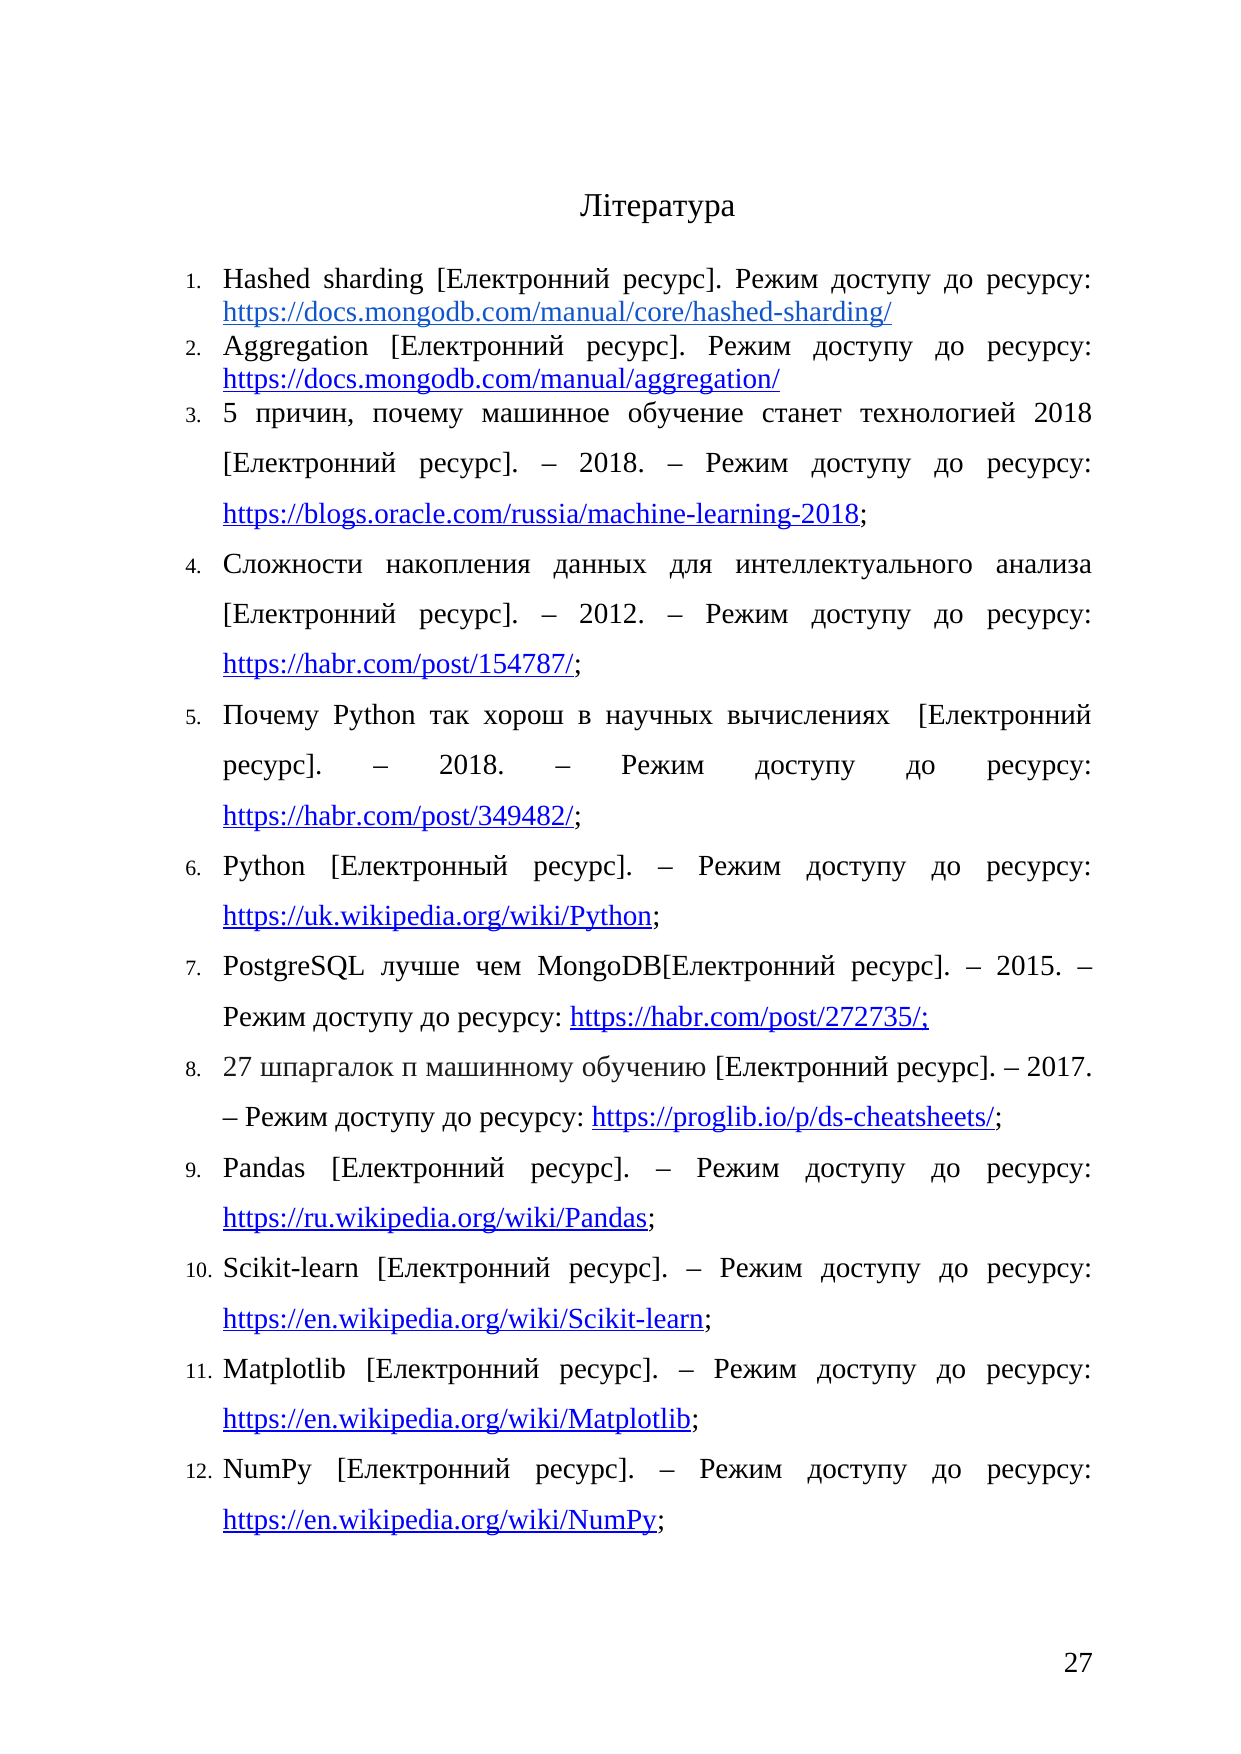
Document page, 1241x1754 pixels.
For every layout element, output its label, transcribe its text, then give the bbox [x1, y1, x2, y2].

list Aggregation [Електронний ресурс]. Режим доступу до ресурсу: https://docs.mongodb.com/manual/aggregation/ [185, 328, 1093, 395]
list Почему Python так хорош в научных вычислениях [Електронний ресурс]. – 2018. – Режим доступу до ресурсу: https://habr.com/post/349482/; [185, 697, 1093, 831]
list PostgreSQL лучше чем MongoDB[Електронний ресурс]. – 2015. – Режим доступу до ресурсу: https://habr.com/post/272735/; [185, 948, 1093, 1032]
list Python [Електронный ресурс]. – Режим доступу до ресурсу: https://uk.wikipedia.org/wiki/Python; [185, 848, 1093, 932]
list NumPy [Електронний ресурс]. – Режим доступу до ресурсу: https://en.wikipedia.org/wiki/NumPy; [185, 1452, 1093, 1536]
list 5 причин, почему машинное обучение станет технологией 2018 [Електронний ресурс]. – 2018. – Режим доступу до ресурсу: https://blogs.oracle.com/russia/machine-learning-2018; [185, 395, 1093, 529]
list Matplotlib [Електронний ресурс]. – Режим доступу до ресурсу: https://en.wikipedia.org/wiki/Matplotlib; [185, 1351, 1093, 1435]
list Scikit-learn [Електронний ресурс]. – Режим доступу до ресурсу: https://en.wikipedia.org/wiki/Scikit-learn; [185, 1250, 1093, 1334]
list Сложности накопления данных для интеллектуального анализа [Електронний ресурс]. – 2012. – Режим доступу до ресурсу: https://habr.com/post/154787/; [185, 546, 1093, 680]
list Hashed sharding [Електронний ресурс]. Режим доступу до ресурсу: https://docs.mongodb.com/manual/core/hashed-sharding/ [185, 261, 1093, 328]
list Pandas [Електронний ресурс]. – Режим доступу до ресурсу: https://ru.wikipedia.org/wiki/Pandas; [185, 1150, 1093, 1234]
list 27 шпаргалок п машинному обучению [Електронний ресурс]. – 2017. – Режим доступу до ресурсу: https://proglib.io/p/ds-cheatsheets/; [185, 1049, 1093, 1133]
subtitle Література [148, 185, 1093, 223]
